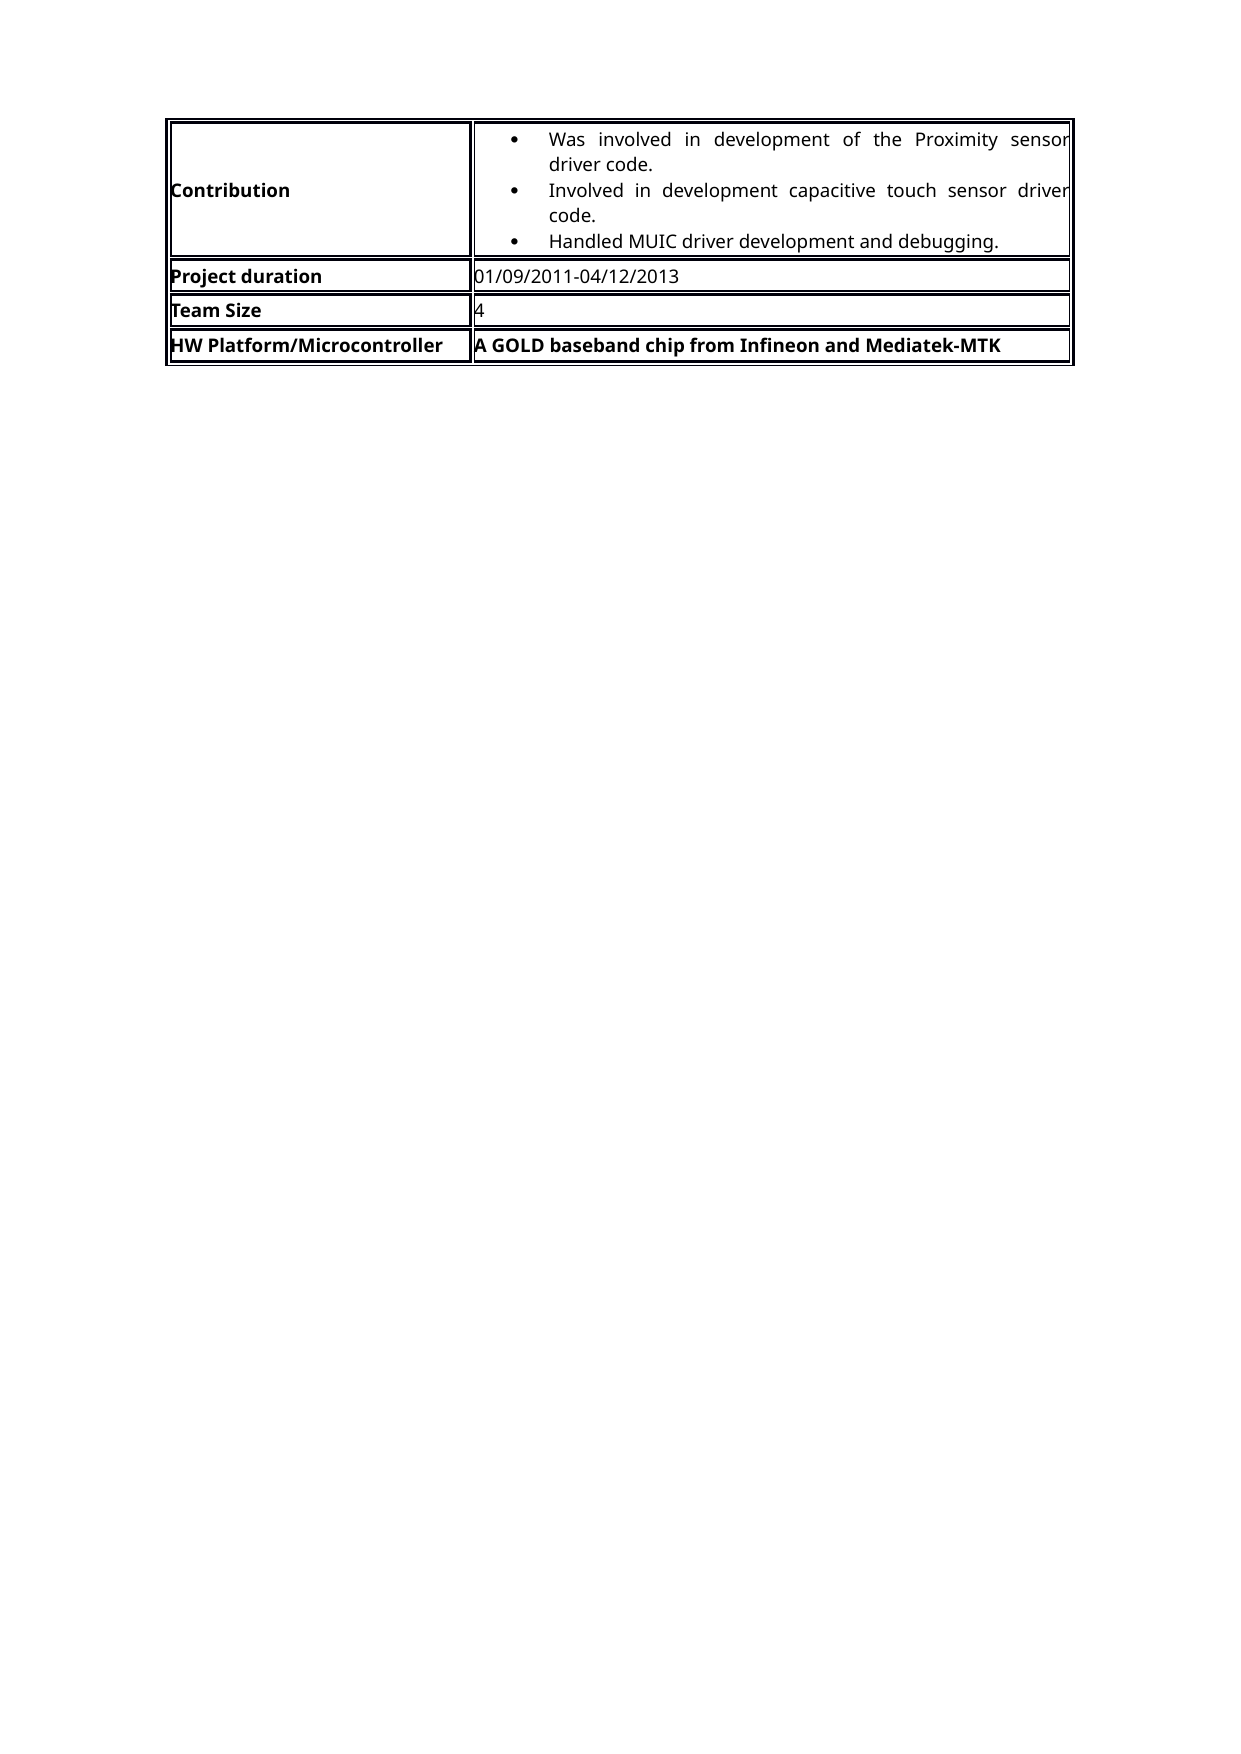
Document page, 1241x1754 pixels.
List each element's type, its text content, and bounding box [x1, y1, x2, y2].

table_cell Was involved in development of the Proximity sensor driver code. Involved in development capacitive touch sensor driver code. Handled MUIC driver development and debugging. [475, 124, 1069, 255]
table_cell Team Size [172, 296, 469, 325]
table_cell 4 [475, 296, 1069, 325]
table_cell 01/09/2011-04/12/2013 [475, 261, 1069, 290]
table_cell Project duration [172, 261, 469, 290]
table_cell Contribution [172, 124, 469, 255]
table_cell HW Platform/Microcontroller [172, 331, 469, 360]
table_cell A GOLD baseband chip from Infineon and Mediatek-MTK [475, 331, 1069, 360]
